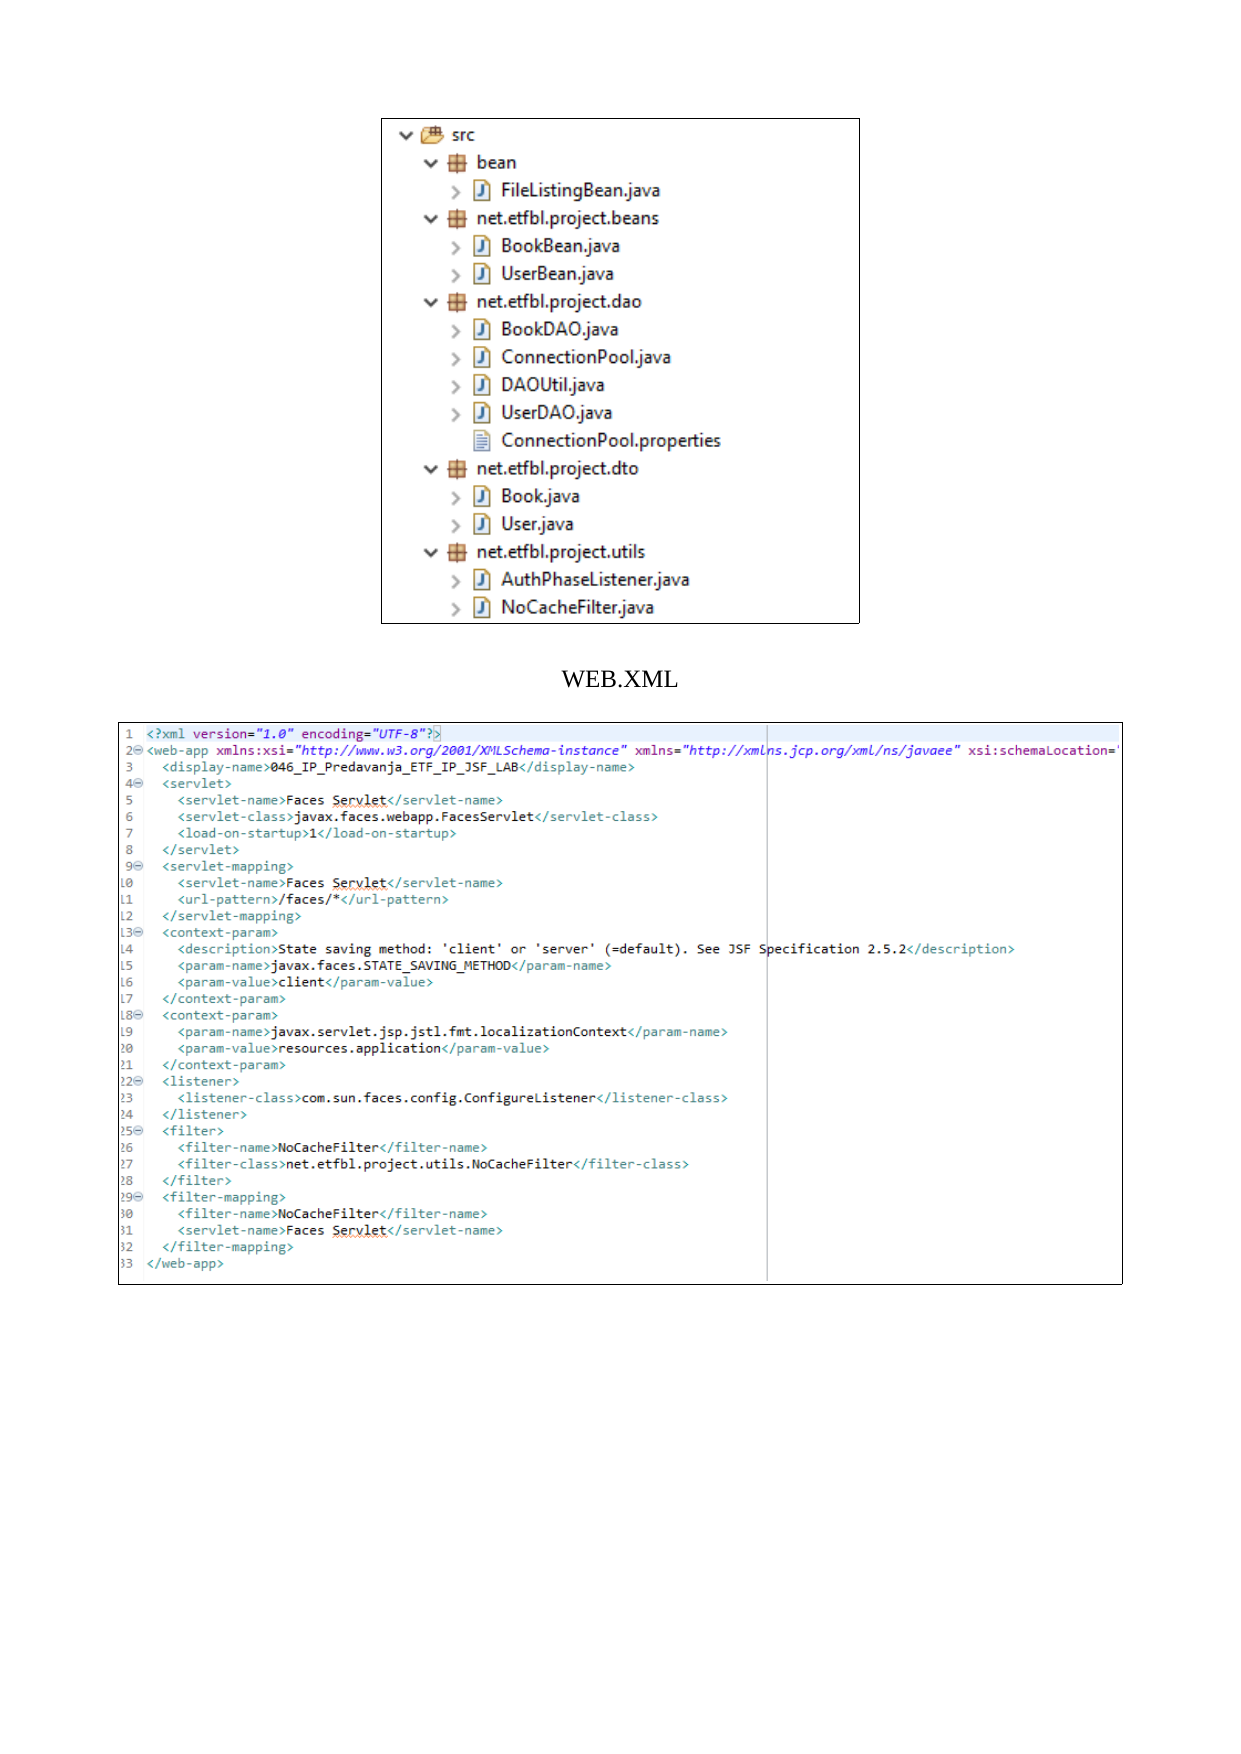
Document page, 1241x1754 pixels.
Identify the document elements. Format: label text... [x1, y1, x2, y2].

picture [384, 121, 857, 620]
text WEB.XML [118, 664, 1122, 693]
picture [121, 725, 1119, 1281]
